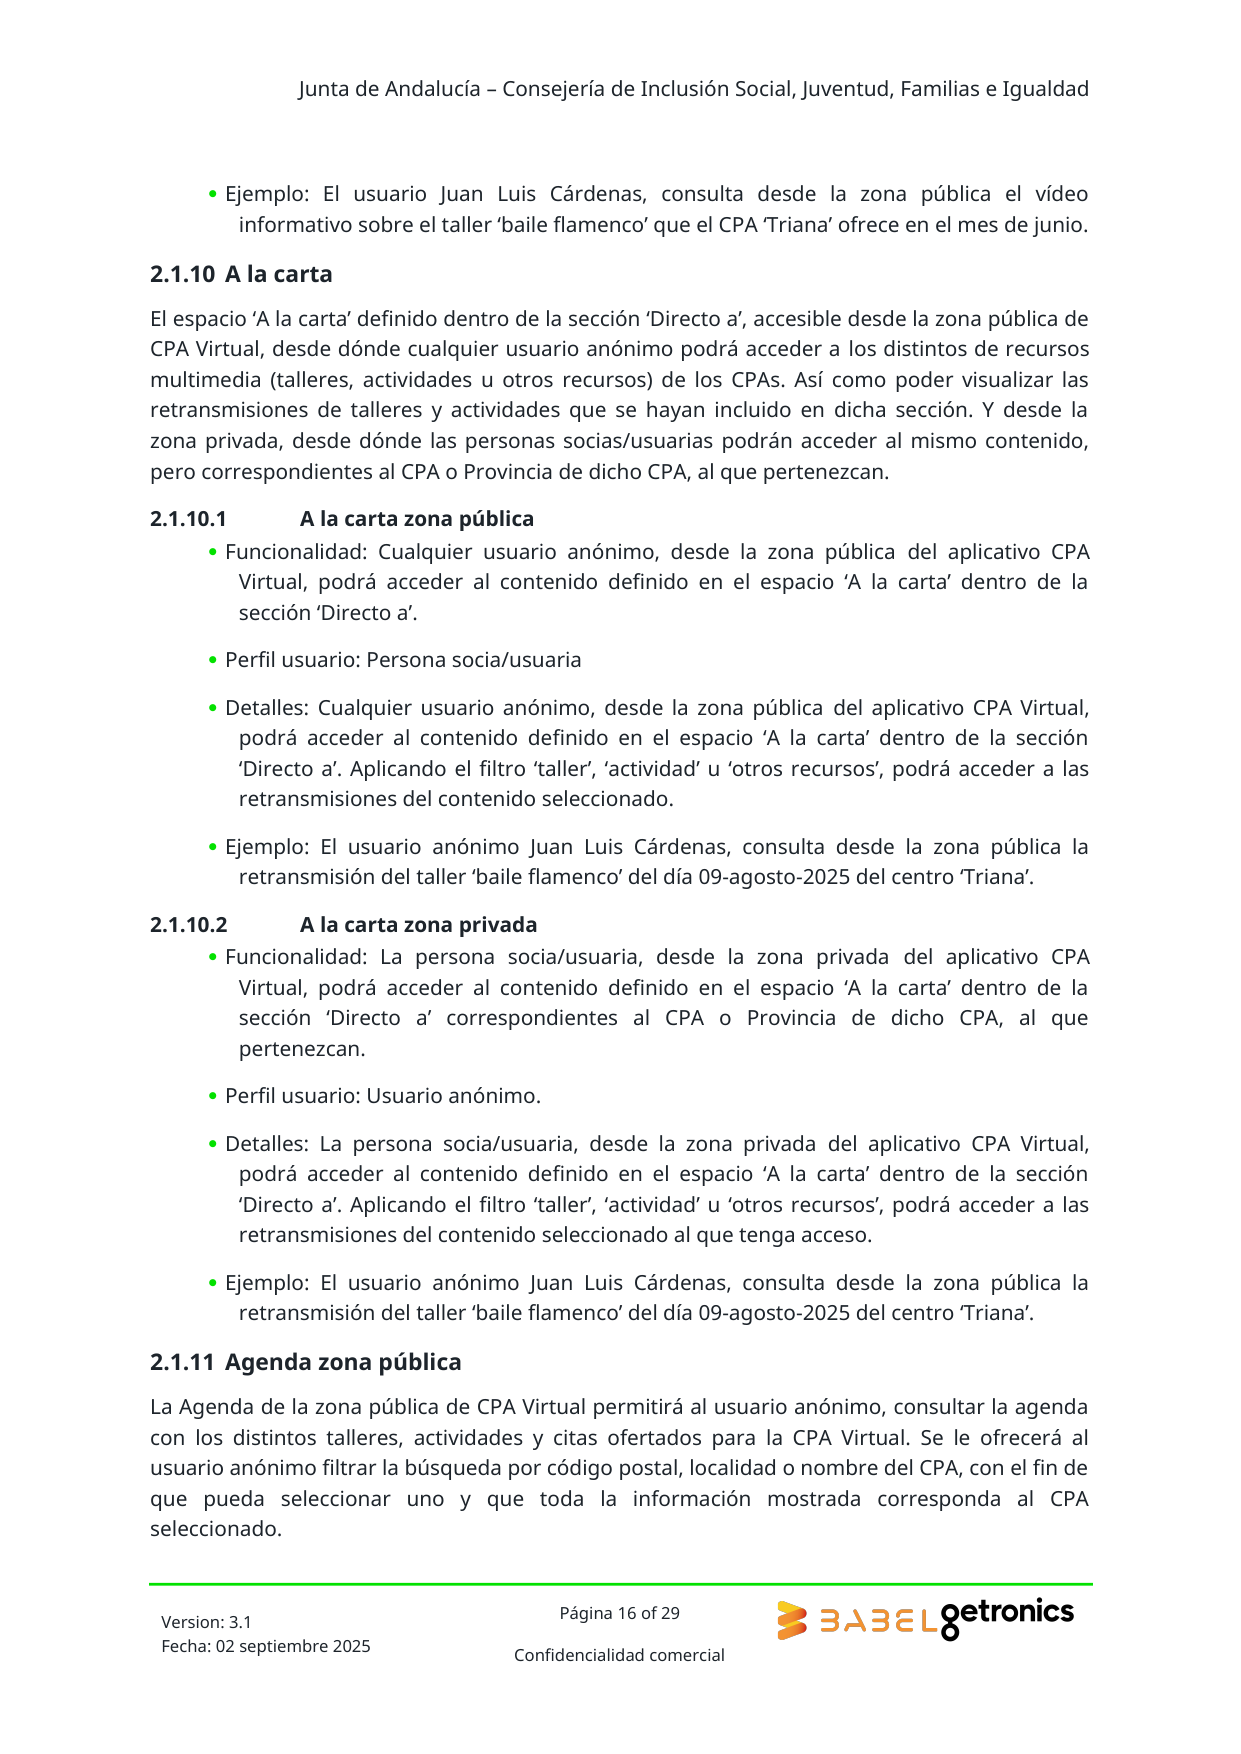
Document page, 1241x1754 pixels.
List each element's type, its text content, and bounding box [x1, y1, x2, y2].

list Funcionalidad: La persona socia/usuaria, desde la zona privada del aplicativo CPA Virtual, podrá acceder al contenido definido en el espacio ‘A la carta’ dentro de la sección ‘Directo a’ correspondientes al CPA o Provincia de dicho CPA, al que pertenezcan. [209, 942, 1090, 1063]
list Ejemplo: El usuario anónimo Juan Luis Cárdenas, consulta desde la zona pública la retransmisión del taller ‘baile flamenco’ del día 09-agosto-2025 del centro ‘Triana’. [209, 832, 1090, 891]
subtitle A la carta zona privada [150, 910, 1090, 938]
list Detalles: Cualquier usuario anónimo, desde la zona pública del aplicativo CPA Virtual, podrá acceder al contenido definido en el espacio ‘A la carta’ dentro de la sección ‘Directo a’. Aplicando el filtro ‘taller’, ‘actividad’ u ‘otros recursos’, podrá acceder a las retransmisiones del contenido seleccionado. [209, 693, 1090, 813]
list Funcionalidad: Cualquier usuario anónimo, desde la zona pública del aplicativo CPA Virtual, podrá acceder al contenido definido en el espacio ‘A la carta’ dentro de la sección ‘Directo a’. [209, 537, 1090, 626]
subtitle A la carta [150, 257, 1090, 289]
list Detalles: La persona socia/usuaria, desde la zona privada del aplicativo CPA Virtual, podrá acceder al contenido definido en el espacio ‘A la carta’ dentro de la sección ‘Directo a’. Aplicando el filtro ‘taller’, ‘actividad’ u ‘otros recursos’, podrá acceder a las retransmisiones del contenido seleccionado al que tenga acceso. [209, 1129, 1090, 1249]
list Ejemplo: El usuario Juan Luis Cárdenas, consulta desde la zona pública el vídeo informativo sobre el taller ‘baile flamenco’ que el CPA ‘Triana’ ofrece en el mes de junio. [209, 179, 1090, 239]
list Ejemplo: El usuario anónimo Juan Luis Cárdenas, consulta desde la zona pública la retransmisión del taller ‘baile flamenco’ del día 09-agosto-2025 del centro ‘Triana’. [209, 1268, 1090, 1327]
picture [777, 1594, 1078, 1646]
text La Agenda de la zona pública de CPA Virtual permitirá al usuario anónimo, consultar la agenda con los distintos talleres, actividades y citas ofertados para la CPA Virtual. Se le ofrecerá al usuario anónimo filtrar la búsqueda por código postal, localidad o nombre del CPA, con el fin de que pueda seleccionar uno y que toda la información mostrada corresponda al CPA seleccionado. [150, 1392, 1090, 1543]
list Perfil usuario: Usuario anónimo. [209, 1081, 1090, 1110]
text El espacio ‘A la carta’ definido dentro de la sección ‘Directo a’, accesible desde la zona pública de CPA Virtual, desde dónde cualquier usuario anónimo podrá acceder a los distintos de recursos multimedia (talleres, actividades u otros recursos) de los CPAs. Así como poder visualizar las retransmisiones de talleres y actividades que se hayan incluido en dicha sección. Y desde la zona privada, desde dónde las personas socias/usuarias podrán acceder al mismo contenido, pero correspondientes al CPA o Provincia de dicho CPA, al que pertenezcan. [150, 304, 1090, 485]
subtitle Agenda zona pública [150, 1346, 1090, 1377]
list Perfil usuario: Persona socia/usuaria [209, 645, 1090, 674]
subtitle A la carta zona pública [150, 504, 1090, 533]
